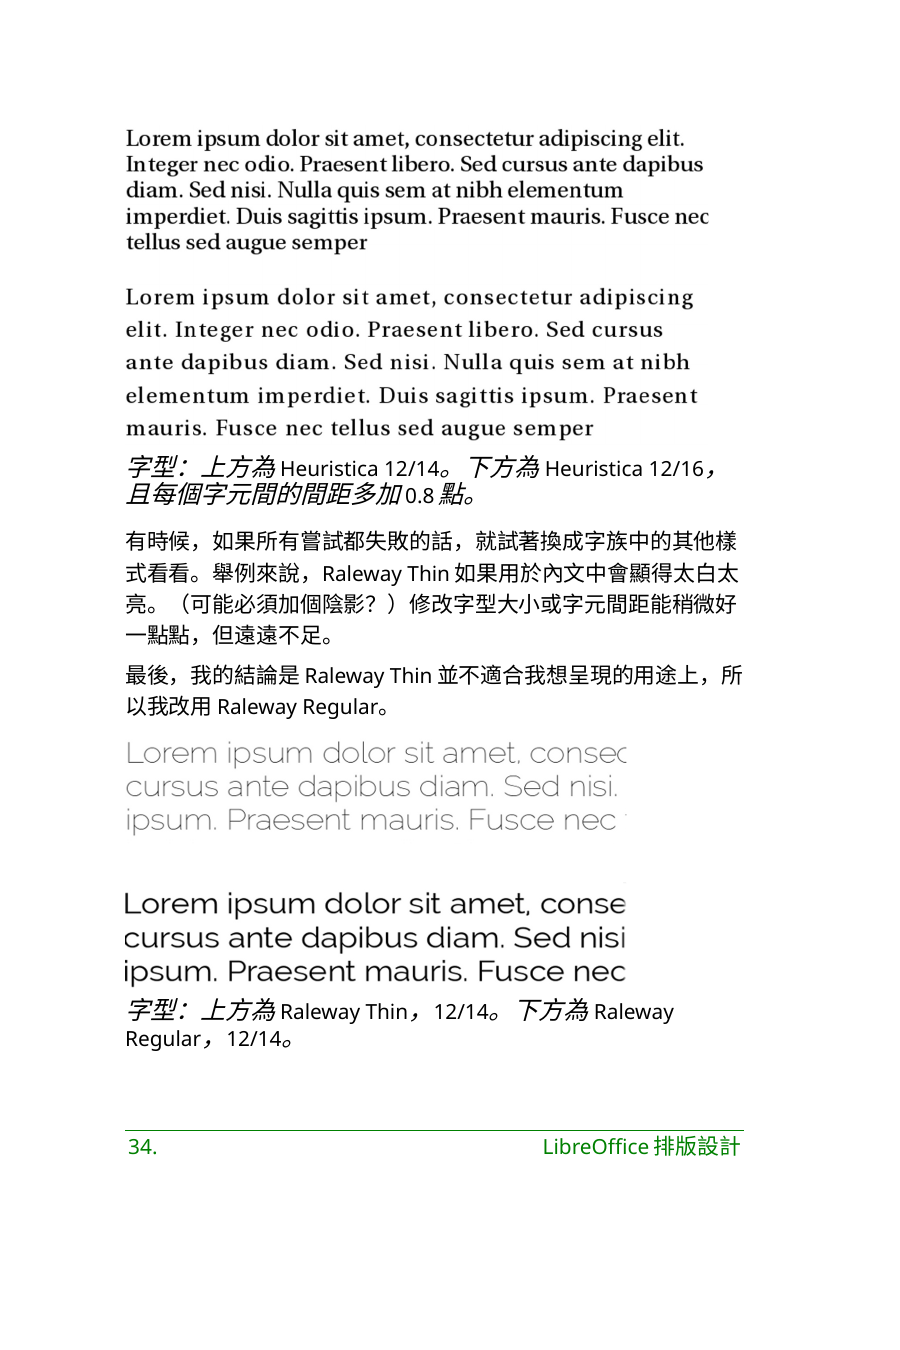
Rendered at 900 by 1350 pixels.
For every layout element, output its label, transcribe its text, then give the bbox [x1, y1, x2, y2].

table_header [125, 737, 744, 990]
picture [125, 125, 709, 445]
picture [125, 736, 627, 988]
text 有時候，如果所有嘗試都失敗的話，就試著換成字族中的其他樣式看看。舉例來說，Raleway Thin如果用於內文中會顯得太白太亮。（可能必須加個陰影？）修改字型大小或字元間距能稍微好一點點，但遠遠不足。 [125, 525, 744, 650]
table_cell 字型：上方為Heuristica 12/14。下方為Heuristica 12/16，且每個字元間的間距多加0.8點。 [125, 447, 744, 509]
table_header [125, 125, 744, 447]
text 最後，我的結論是Raleway Thin並不適合我想呈現的用途上，所以我改用Raleway Regular。 [125, 658, 744, 721]
table_cell 字型：上方為Raleway Thin，12/14。下方為Raleway Regular，12/14。 [125, 990, 744, 1052]
